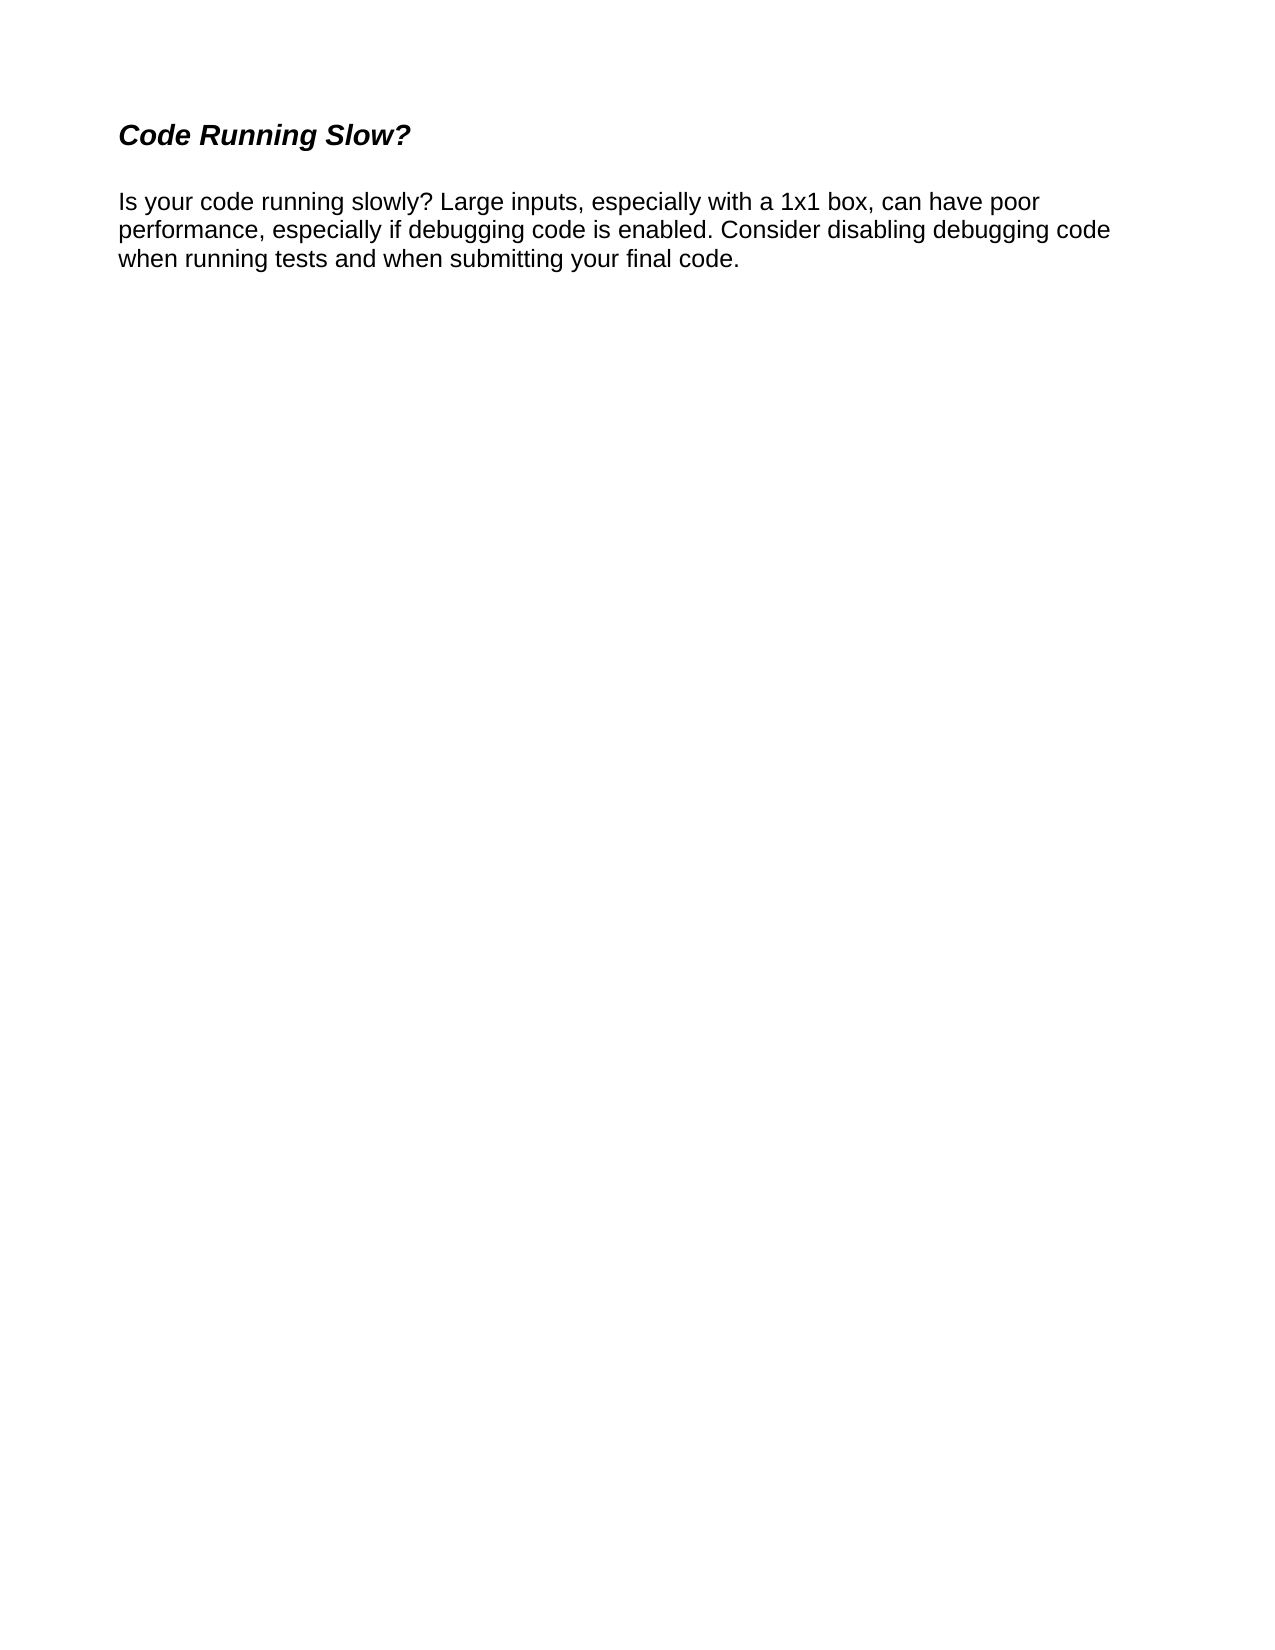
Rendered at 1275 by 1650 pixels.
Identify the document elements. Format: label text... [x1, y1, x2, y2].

subtitle Code Running Slow? [118, 118, 1157, 152]
text Is your code running slowly? Large inputs, especially with a 1x1 box, can have poor performance, especially if debugging code is enabled. Consider disabling debugging code when running tests and when submitting your final code. [118, 187, 1157, 273]
